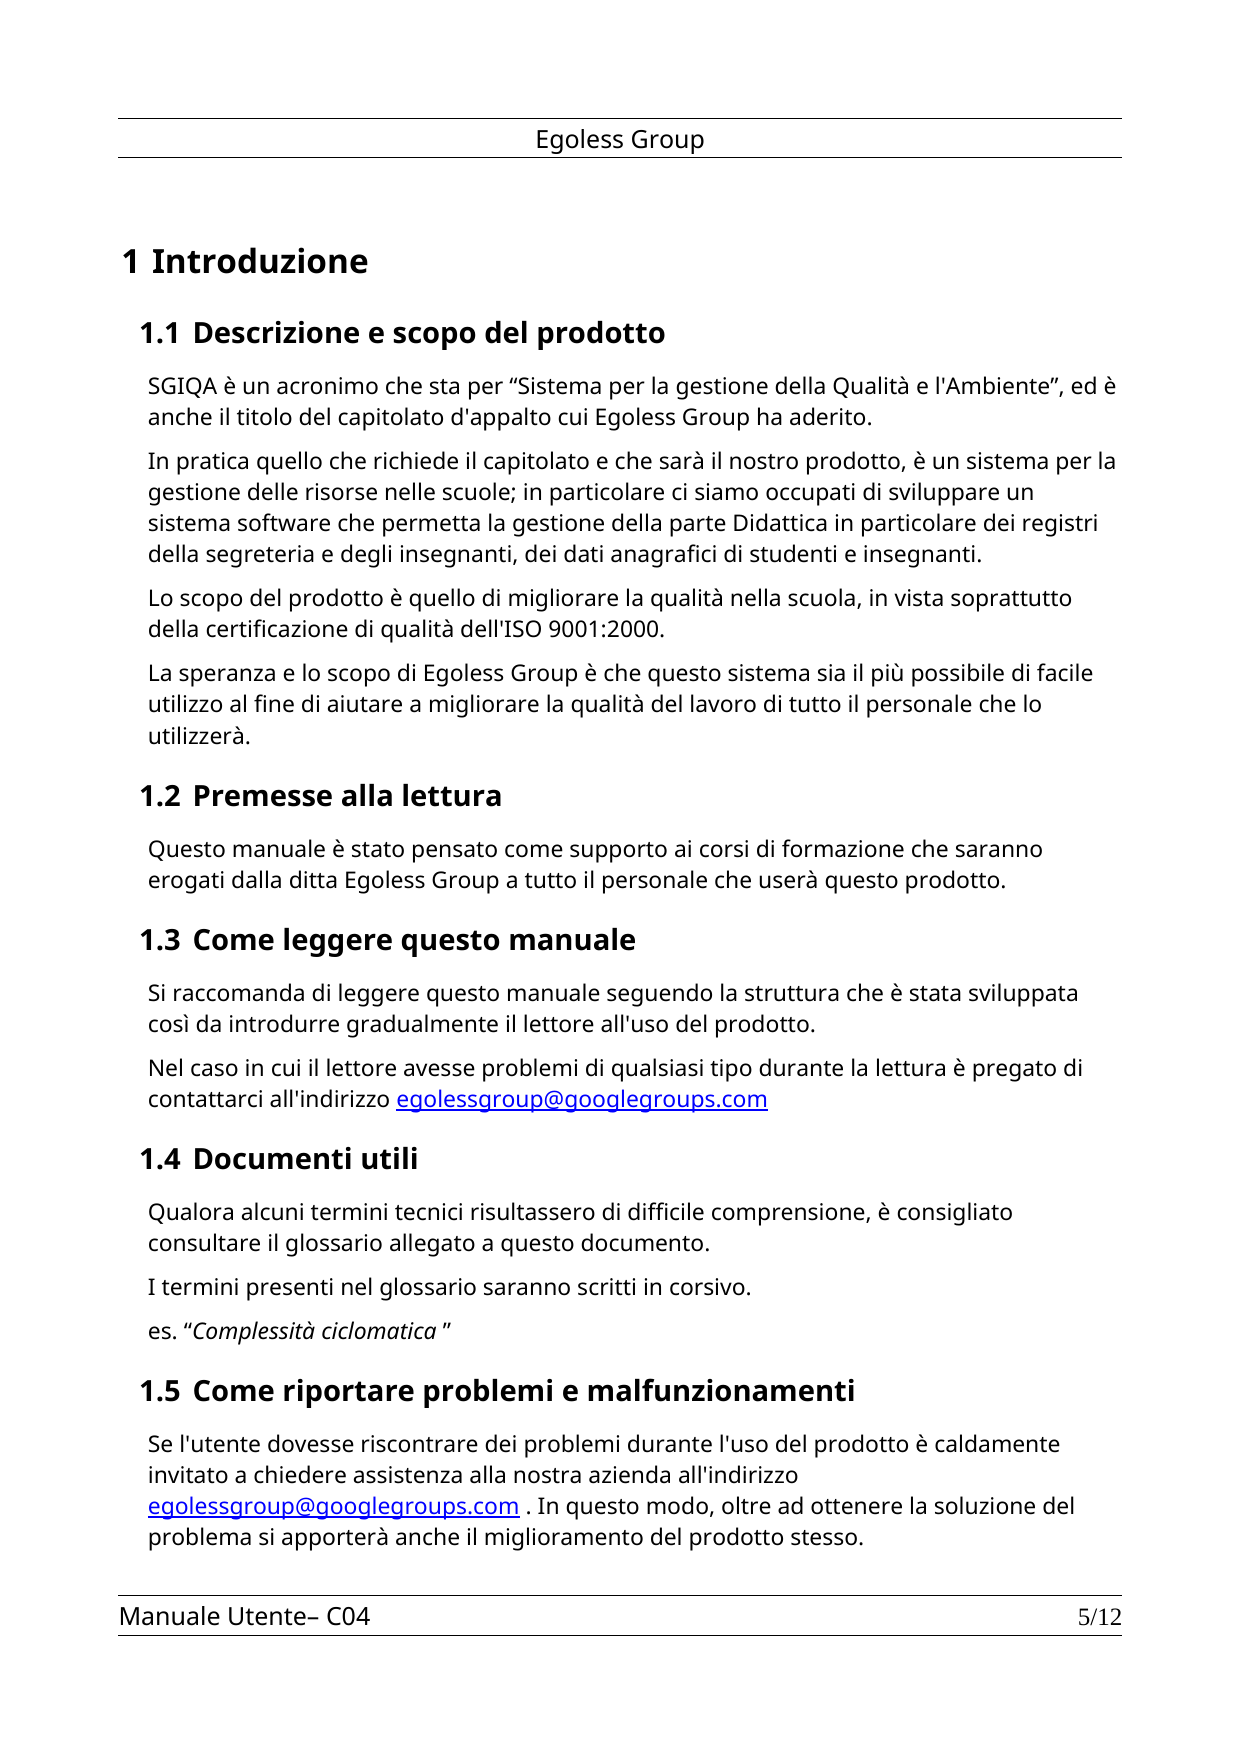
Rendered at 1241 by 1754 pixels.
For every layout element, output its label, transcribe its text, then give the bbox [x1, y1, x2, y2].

subtitle Descrizione e scopo del prodotto [139, 312, 1122, 352]
text es. “Complessità ciclomatica ” [148, 1315, 1122, 1346]
text Lo scopo del prodotto è quello di migliorare la qualità nella scuola, in vista soprattutto della certificazione di qualità dell'ISO 9001:2000. [148, 582, 1122, 645]
text Qualora alcuni termini tecnici risultassero di difficile comprensione, è consigliato consultare il glossario allegato a questo documento. [148, 1196, 1122, 1258]
text Si raccomanda di leggere questo manuale seguendo la struttura che è stata sviluppata così da introdurre gradualmente il lettore all'uso del prodotto. [148, 977, 1122, 1039]
text Se l'utente dovesse riscontrare dei problemi durante l'uso del prodotto è caldamente invitato a chiedere assistenza alla nostra azienda all'indirizzo egolessgroup@googlegroups.com . In questo modo, oltre ad ottenere la soluzione del problema si apporterà anche il miglioramento del prodotto stesso. [148, 1428, 1122, 1553]
subtitle Come leggere questo manuale [139, 919, 1122, 959]
subtitle Introduzione [121, 237, 1122, 283]
subtitle Premesse alla lettura [139, 775, 1122, 815]
text In pratica quello che richiede il capitolato e che sarà il nostro prodotto, è un sistema per la gestione delle risorse nelle scuole; in particolare ci siamo occupati di sviluppare un sistema software che permetta la gestione della parte Didattica in particolare dei registri della segreteria e degli insegnanti, dei dati anagrafici di studenti e insegnanti. [148, 445, 1122, 570]
subtitle Come riportare problemi e malfunzionamenti [139, 1370, 1122, 1410]
text Questo manuale è stato pensato come supporto ai corsi di formazione che saranno erogati dalla ditta Egoless Group a tutto il personale che userà questo prodotto. [148, 833, 1122, 895]
subtitle Documenti utili [139, 1138, 1122, 1178]
text I termini presenti nel glossario saranno scritti in corsivo. [148, 1271, 1122, 1302]
text La speranza e lo scopo di Egoless Group è che questo sistema sia il più possibile di facile utilizzo al fine di aiutare a migliorare la qualità del lavoro di tutto il personale che lo utilizzerà. [148, 657, 1122, 751]
text Nel caso in cui il lettore avesse problemi di qualsiasi tipo durante la lettura è pregato di contattarci all'indirizzo egolessgroup@googlegroups.com [148, 1052, 1122, 1114]
text SGIQA è un acronimo che sta per “Sistema per la gestione della Qualità e l'Ambiente”, ed è anche il titolo del capitolato d'appalto cui Egoless Group ha aderito. [148, 370, 1122, 432]
